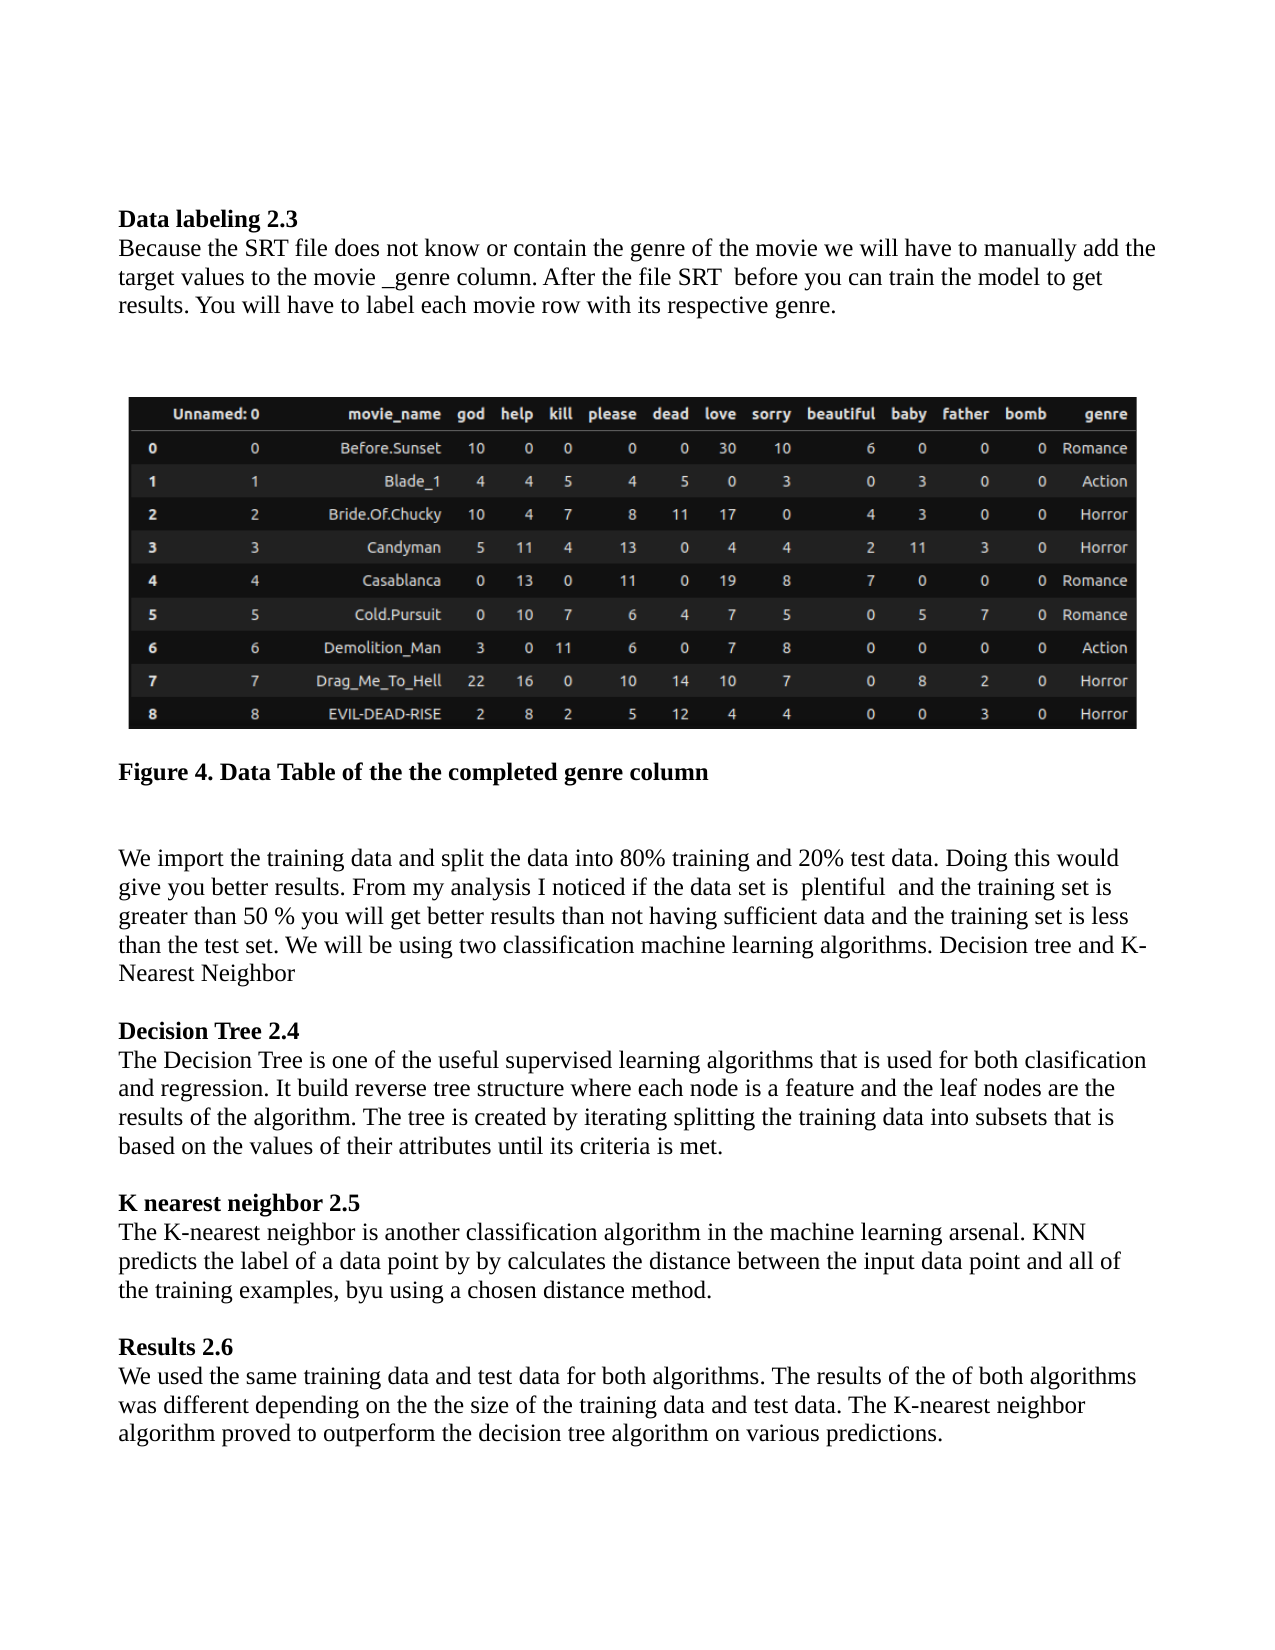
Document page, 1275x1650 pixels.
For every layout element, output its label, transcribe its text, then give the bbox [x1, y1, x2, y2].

text Data labeling 2.3 [118, 204, 1157, 233]
text The K-nearest neighbor is another classification algorithm in the machine learning arsenal. KNN predicts the label of a data point by by calculates the distance between the input data point and all of the training examples, byu using a chosen distance method. [118, 1217, 1157, 1303]
text We used the same training data and test data for both algorithms. The results of the of both algorithms was different depending on the the size of the training data and test data. The K-nearest neighbor algorithm proved to outperform the decision tree algorithm on various predictions. [118, 1361, 1157, 1447]
text Because the SRT file does not know or contain the genre of the movie we will have to manually add the target values to the movie _genre column. After the file SRT before you can train the model to get results. You will have to label each movie row with its respective genre. [118, 233, 1157, 319]
text Results 2.6 [118, 1332, 1157, 1361]
picture [128, 397, 1137, 729]
text Figure 4. Data Table of the the completed genre column [118, 757, 1157, 786]
text We import the training data and split the data into 80% training and 20% test data. Doing this would give you better results. From my analysis I noticed if the data set is plentiful and the training set is greater than 50 % you will get better results than not having sufficient data and the training set is less than the test set. We will be using two classification machine learning algorithms. Decision tree and K-Nearest Neighbor [118, 843, 1157, 987]
text Decision Tree 2.4 [118, 1016, 1157, 1045]
text The Decision Tree is one of the useful supervised learning algorithms that is used for both clasification and regression. It build reverse tree structure where each node is a feature and the leaf nodes are the results of the algorithm. The tree is created by iterating splitting the training data into subsets that is based on the values of their attributes until its criteria is met. [118, 1045, 1157, 1160]
text K nearest neighbor 2.5 [118, 1188, 1157, 1217]
